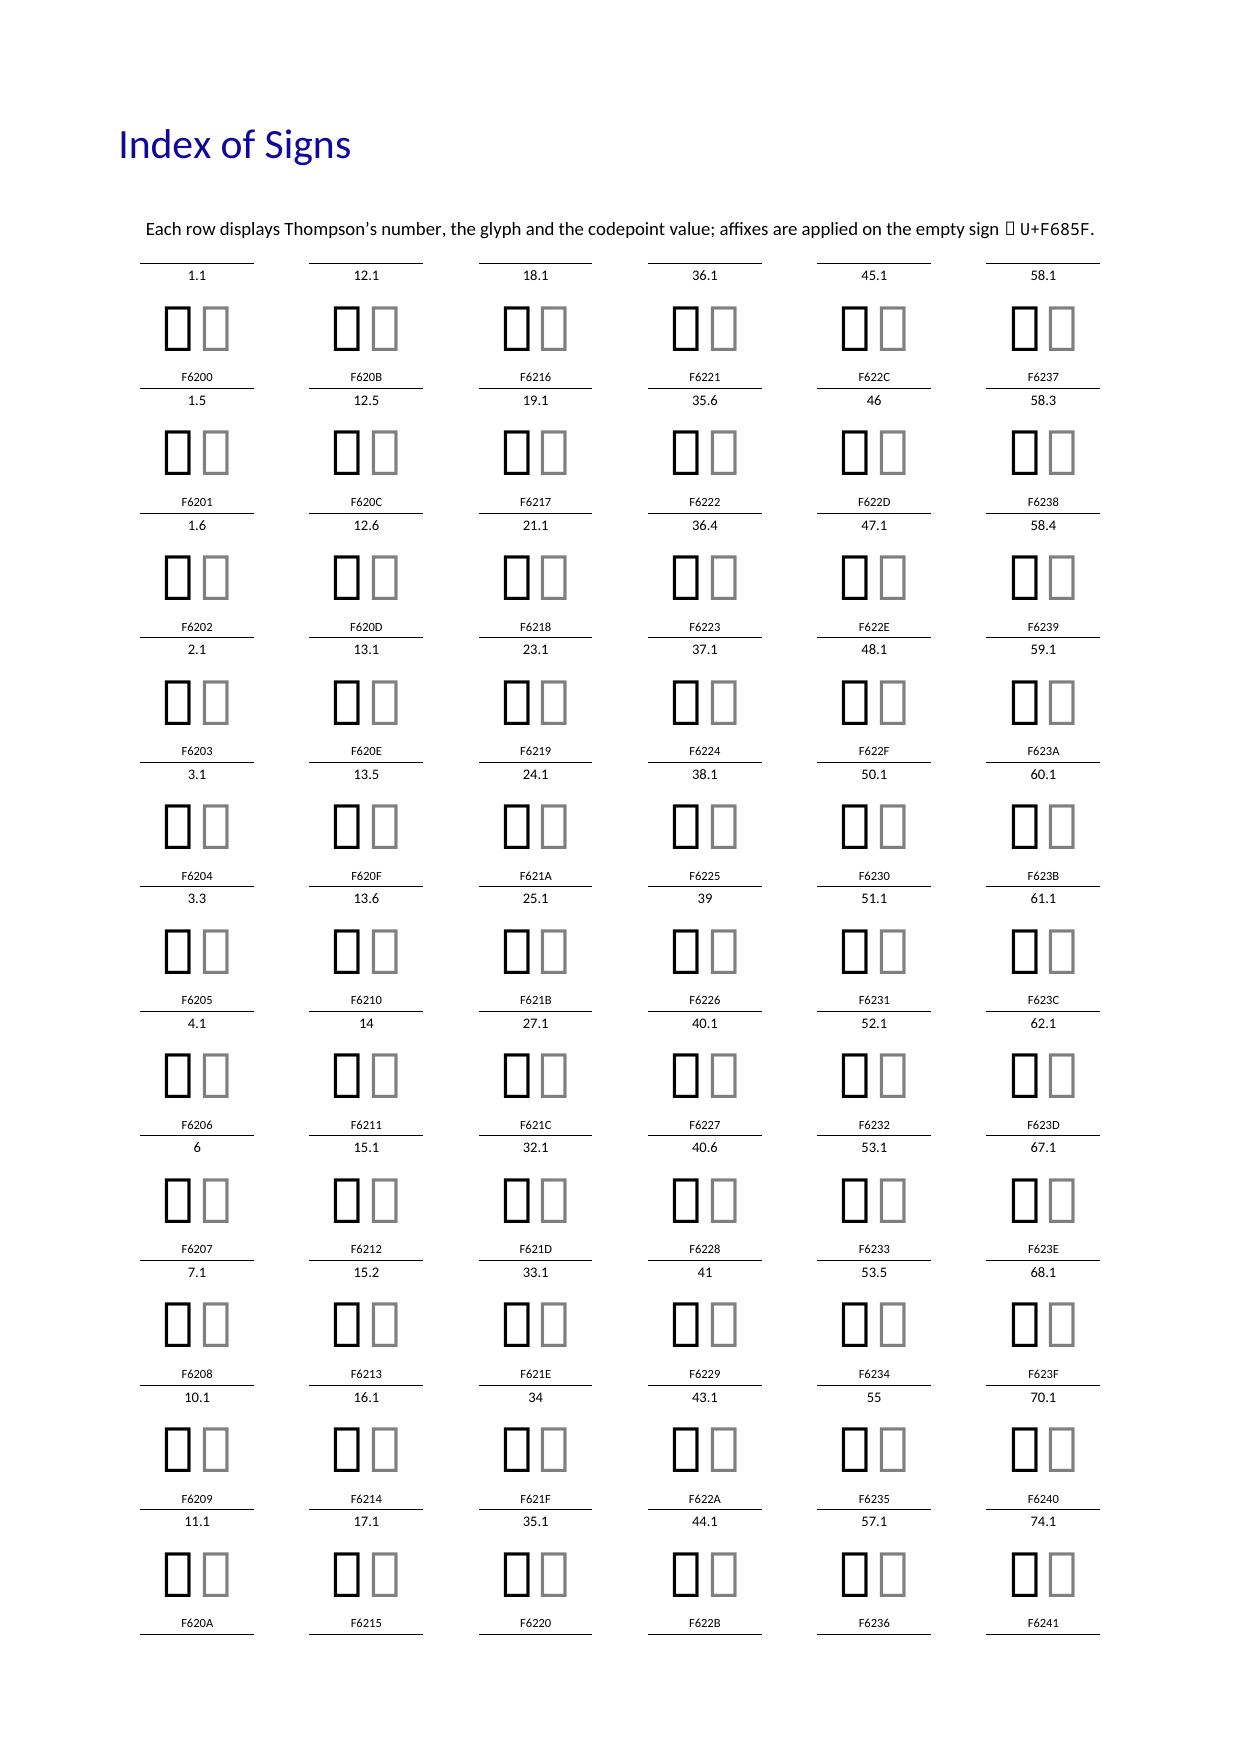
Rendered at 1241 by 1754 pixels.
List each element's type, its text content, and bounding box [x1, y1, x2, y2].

text Index of Signs [118, 118, 1122, 169]
table_cell 19.1 󶈗󶡟 F6217 [479, 389, 592, 512]
table_cell 14 󶈑󶡟 F6211 [309, 1012, 423, 1135]
table_cell 6 󶈇󶡟 F6207 [140, 1136, 254, 1260]
table_cell 50.1 󶈰󶡟 F6230 [817, 763, 931, 886]
table_cell 55 󶈵󶡟 F6235 [817, 1386, 931, 1509]
table_cell 7.1 󶈈󶡟 F6208 [140, 1261, 254, 1384]
table_cell 3.3 󶈅󶡟 F6205 [140, 887, 254, 1011]
table_cell 58.3 󶈸󶡟 F6238 [986, 389, 1100, 512]
table_cell 38.1 󶈥󶡟 F6225 [648, 763, 762, 886]
table_cell 12.1 󶈋󶡟 F620B [309, 264, 423, 388]
table_cell 40.1 󶈧󶡟 F6227 [648, 1012, 762, 1135]
table_cell 74.1 󶉁󶡟 F6241 [986, 1510, 1100, 1634]
table_cell 1.6 󶈂󶡟 F6202 [140, 514, 254, 637]
text Each row displays Thompson’s number, the glyph and the codepoint value; affixes are applied on the empty sign 󶡟 U+F685F. [118, 215, 1122, 240]
table_cell 57.1 󶈶󶡟 F6236 [817, 1510, 931, 1634]
table_cell 13.5 󶈏󶡟 F620F [309, 763, 423, 886]
table_cell 27.1 󶈜󶡟 F621C [479, 1012, 592, 1135]
table_cell 46 󶈭󶡟 F622D [817, 389, 931, 512]
table_cell 12.6 󶈍󶡟 F620D [309, 514, 423, 637]
table_cell 36.4 󶈣󶡟 F6223 [648, 514, 762, 637]
table_cell 11.1 󶈊󶡟 F620A [140, 1510, 254, 1634]
table_cell 51.1 󶈱󶡟 F6231 [817, 887, 931, 1011]
table_cell 58.1 󶈷󶡟 F6237 [986, 264, 1100, 388]
table_cell 35.1 󶈠󶡟 F6220 [479, 1510, 592, 1634]
table_cell 53.1 󶈳󶡟 F6233 [817, 1136, 931, 1260]
table_cell 12.5 󶈌󶡟 F620C [309, 389, 423, 512]
table_cell 24.1 󶈚󶡟 F621A [479, 763, 592, 886]
table_cell 40.6 󶈨󶡟 F6228 [648, 1136, 762, 1260]
table_cell 33.1 󶈞󶡟 F621E [479, 1261, 592, 1384]
table_cell 36.1 󶈡󶡟 F6221 [648, 264, 762, 388]
table_cell 43.1 󶈪󶡟 F622A [648, 1386, 762, 1509]
table_cell 4.1 󶈆󶡟 F6206 [140, 1012, 254, 1135]
table_cell 16.1 󶈔󶡟 F6214 [309, 1386, 423, 1509]
table_cell 2.1 󶈃󶡟 F6203 [140, 638, 254, 762]
table_cell 34 󶈟󶡟 F621F [479, 1386, 592, 1509]
table_cell 48.1 󶈯󶡟 F622F [817, 638, 931, 762]
table_cell 53.5 󶈴󶡟 F6234 [817, 1261, 931, 1384]
table_cell 61.1 󶈼󶡟 F623C [986, 887, 1100, 1011]
table_cell 44.1 󶈫󶡟 F622B [648, 1510, 762, 1634]
table_cell 39 󶈦󶡟 F6226 [648, 887, 762, 1011]
table_cell 21.1 󶈘󶡟 F6218 [479, 514, 592, 637]
table_cell 45.1 󶈬󶡟 F622C [817, 264, 931, 388]
table_cell 18.1 󶈖󶡟 F6216 [479, 264, 592, 388]
table_cell 70.1 󶉀󶡟 F6240 [986, 1386, 1100, 1509]
table_cell 1.5 󶈁󶡟 F6201 [140, 389, 254, 512]
table_cell 35.6 󶈢󶡟 F6222 [648, 389, 762, 512]
table_cell 13.1 󶈎󶡟 F620E [309, 638, 423, 762]
table_cell 60.1 󶈻󶡟 F623B [986, 763, 1100, 886]
table_cell 32.1 󶈝󶡟 F621D [479, 1136, 592, 1260]
table_cell 15.1 󶈒󶡟 F6212 [309, 1136, 423, 1260]
table_cell 37.1 󶈤󶡟 F6224 [648, 638, 762, 762]
table_cell 52.1 󶈲󶡟 F6232 [817, 1012, 931, 1135]
table_cell 15.2 󶈓󶡟 F6213 [309, 1261, 423, 1384]
table_cell 47.1 󶈮󶡟 F622E [817, 514, 931, 637]
table_cell 17.1 󶈕󶡟 F6215 [309, 1510, 423, 1634]
table_cell 68.1 󶈿󶡟 F623F [986, 1261, 1100, 1384]
table_header 1.1 󶈀󶡟 F6200 [140, 264, 254, 388]
table_cell 58.4 󶈹󶡟 F6239 [986, 514, 1100, 637]
table_cell 62.1 󶈽󶡟 F623D [986, 1012, 1100, 1135]
table_cell 10.1 󶈉󶡟 F6209 [140, 1386, 254, 1509]
table_cell 41 󶈩󶡟 F6229 [648, 1261, 762, 1384]
table_cell 25.1 󶈛󶡟 F621B [479, 887, 592, 1011]
table_cell 59.1 󶈺󶡟 F623A [986, 638, 1100, 762]
table_cell 67.1 󶈾󶡟 F623E [986, 1136, 1100, 1260]
table_cell 13.6 󶈐󶡟 F6210 [309, 887, 423, 1011]
table_cell 3.1 󶈄󶡟 F6204 [140, 763, 254, 886]
table_cell 23.1 󶈙󶡟 F6219 [479, 638, 592, 762]
